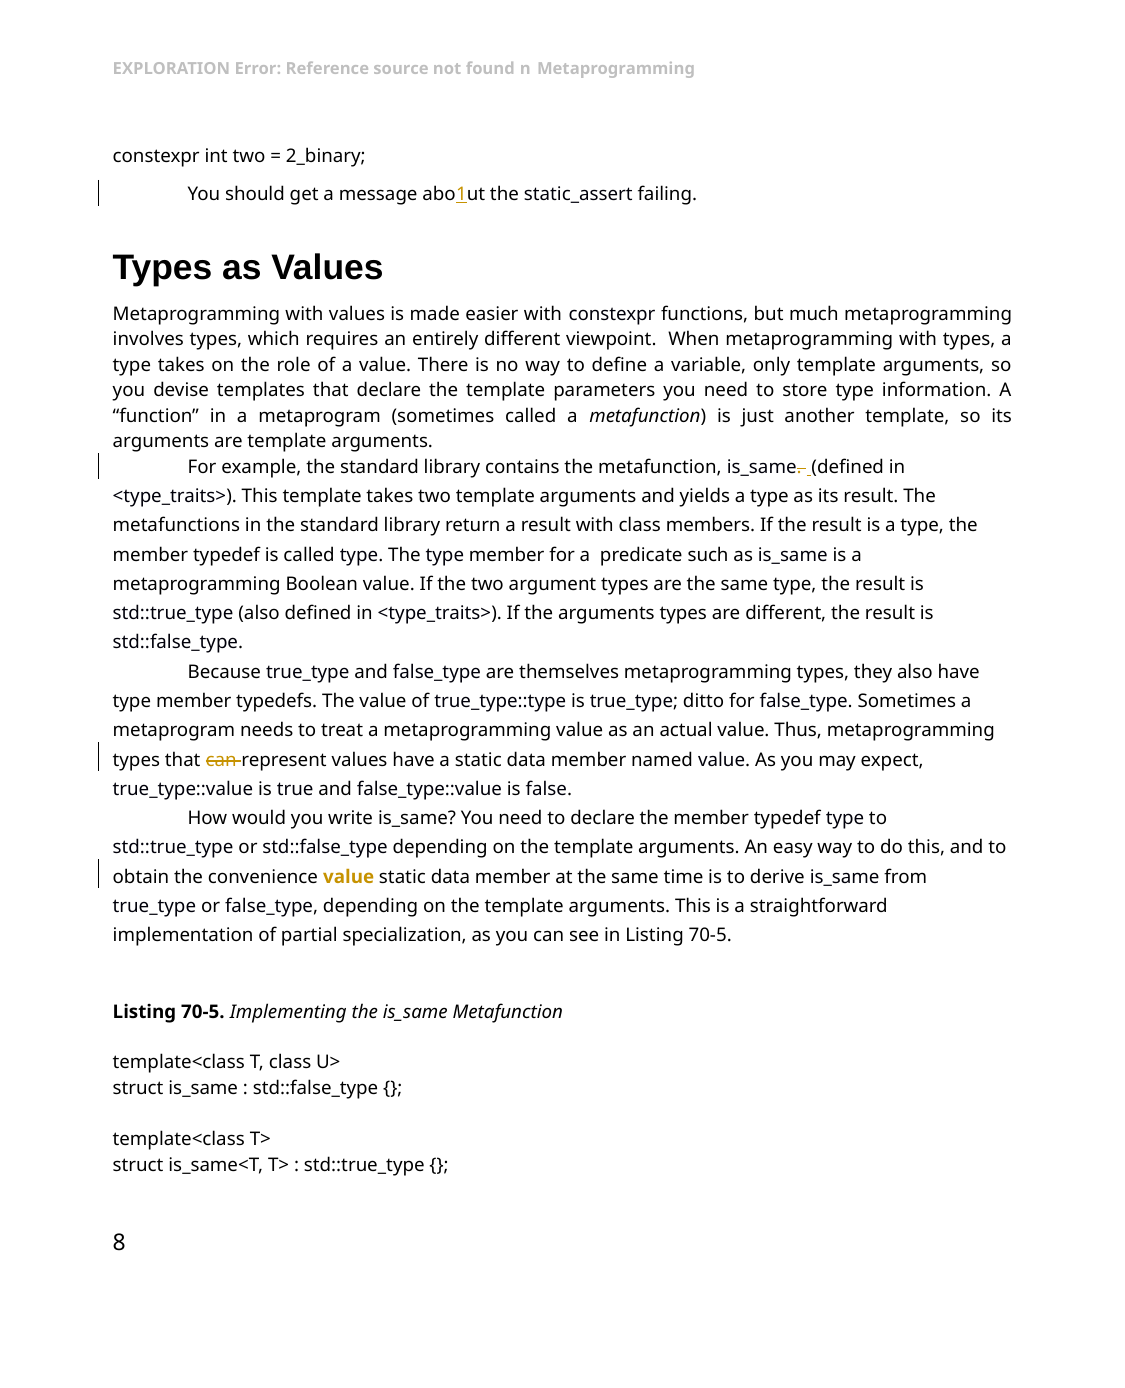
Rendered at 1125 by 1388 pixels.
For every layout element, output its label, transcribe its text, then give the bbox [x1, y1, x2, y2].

text You should get a message abo1ut the static_assert failing. [112, 180, 524, 206]
text You should get a message abo1ut the static_assert failing. [632, 180, 1012, 206]
text For example, the standard library contains the metafunction, is_same (defined in <type_traits>). This template takes two template arguments and yields a type as its result. The metafunctions in the standard library return a result with class members. If the result is a type, the member typedef is called type. The type member for a predicate such as is_same is a metaprogramming Boolean value. If the two argument types are the same type, the result is std::true_type (also defined in <type_traits>). If the arguments types are different, the result is std::false_type. [112, 453, 1012, 654]
text struct is_same : std::false_type {}; [112, 1074, 1012, 1100]
subtitle Types as Values [112, 247, 1012, 287]
text constexpr int two = 2_binary; [112, 142, 1012, 167]
text template<class T> [112, 1125, 1012, 1151]
text Listing 70-5. Implementing the is_same Metafunction [112, 999, 1012, 1024]
text Metaprogramming with values is made easier with constexpr functions, but much metaprogramming involves types, which requires an entirely different viewpoint. When metaprogramming with types, a type takes on the role of a value. There is no way to define a variable, only template arguments, so you devise templates that declare the template parameters you need to store type information. A “function” in a metaprogram (sometimes called a metafunction) is just another template, so its arguments are template arguments. [112, 300, 1012, 453]
text How would you write is_same? You need to declare the member typedef type to std::true_type or std::false_type depending on the template arguments. An easy way to do this, and to obtain the convenience value static data member at the same time is to derive is_same from true_type or false_type, depending on the template arguments. This is a straightforward implementation of partial specialization, as you can see in Listing 70-5. [112, 804, 1012, 947]
text template<class T, class U> [112, 1049, 1012, 1074]
text Because true_type and false_type are themselves metaprogramming types, they also have type member typedefs. The value of true_type::type is true_type; ditto for false_type. Sometimes a metaprogram needs to treat a metaprogramming value as an actual value. Thus, metaprogramming types that represent values have a static data member named value. As you may expect, true_type::value is true and false_type::value is false. [112, 658, 1012, 801]
text struct is_same<T, T> : std::true_type {}; [112, 1151, 1012, 1176]
